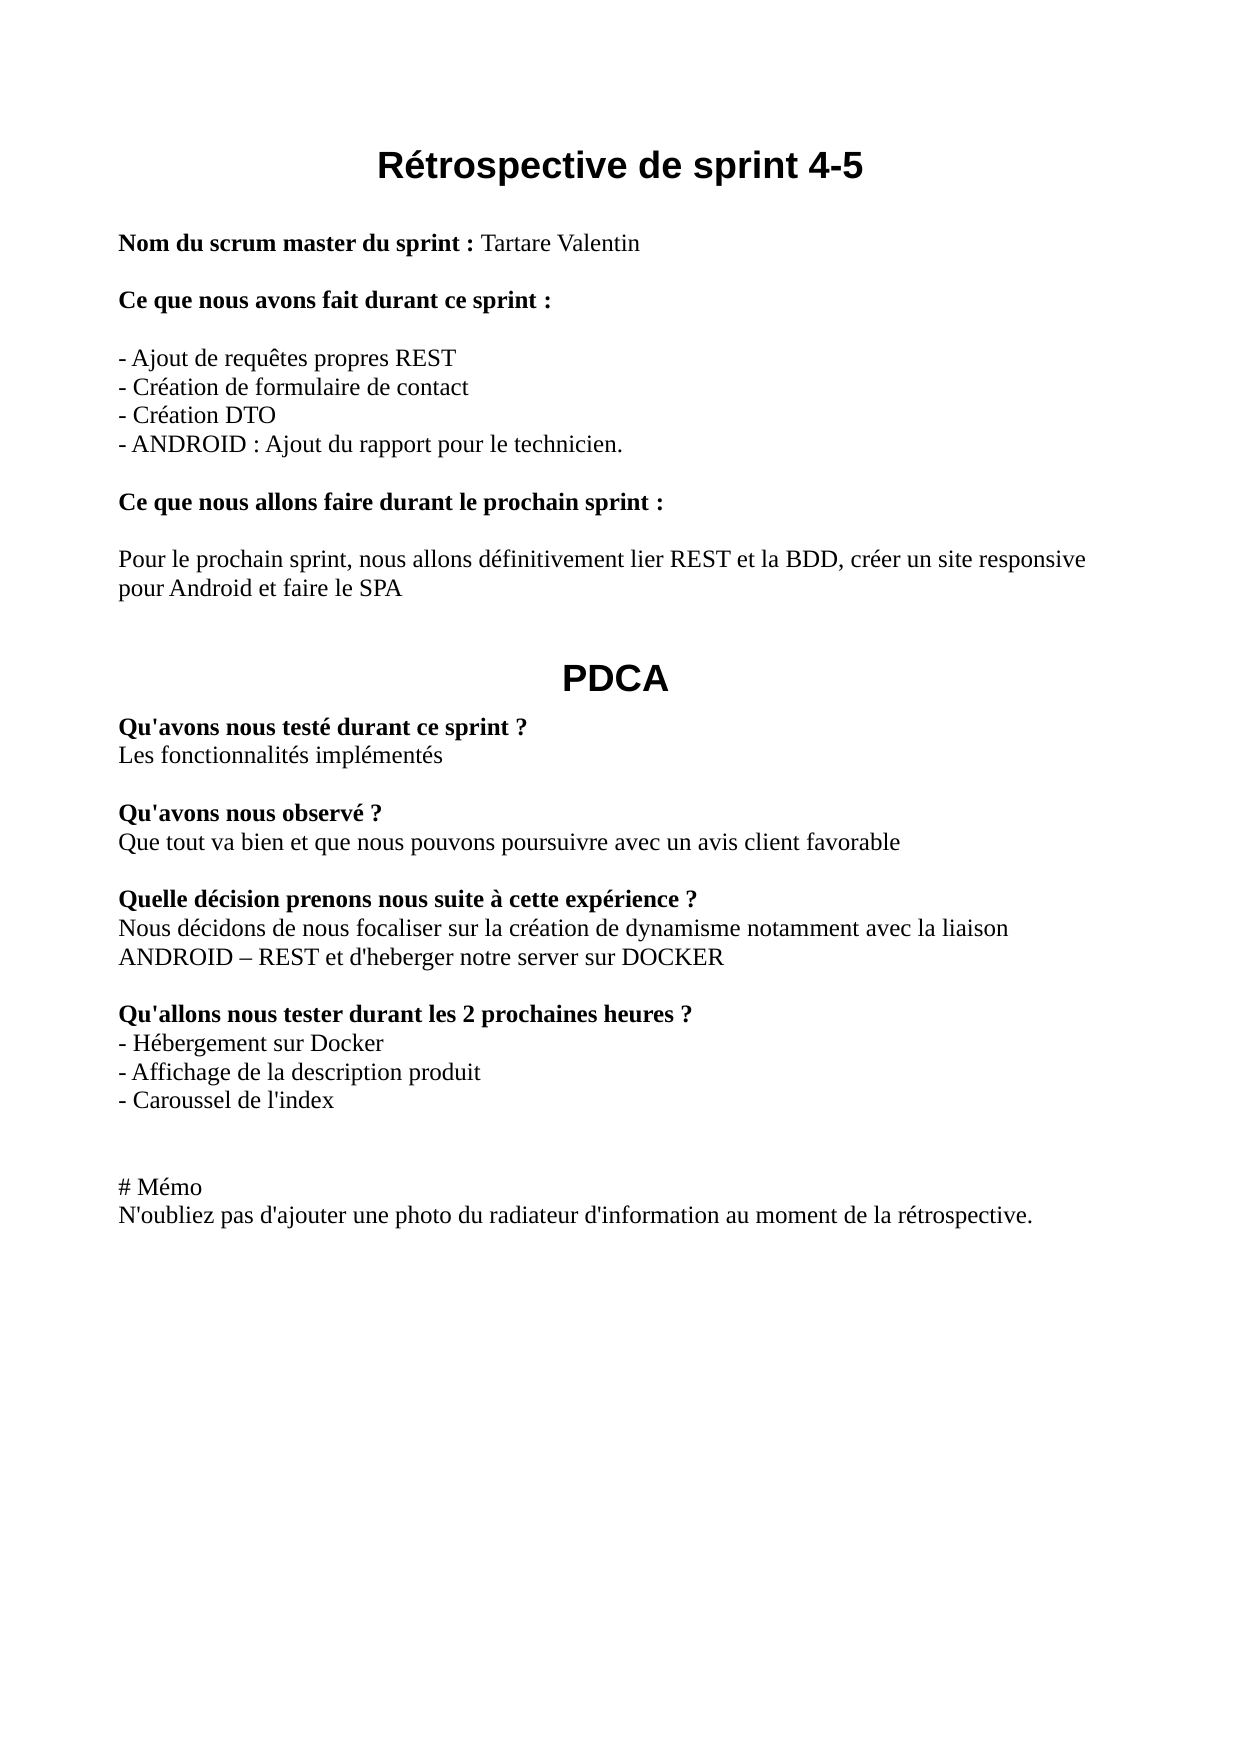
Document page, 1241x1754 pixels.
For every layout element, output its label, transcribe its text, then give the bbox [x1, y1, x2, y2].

text - Caroussel de l'index [118, 1085, 1122, 1114]
text Ce que nous allons faire durant le prochain sprint : [118, 487, 1122, 516]
text - Création de formulaire de contact [118, 372, 1122, 401]
text - Création DTO [118, 401, 1122, 429]
text - ANDROID : Ajout du rapport pour le technicien. [118, 429, 1122, 458]
text N'oubliez pas d'ajouter une photo du radiateur d'information au moment de la rétrospective. [118, 1200, 1122, 1229]
subtitle Rétrospective de sprint 4-5 [118, 143, 1122, 187]
text Nous décidons de nous focaliser sur la création de dynamisme notamment avec la liaison ANDROID – REST et d'heberger notre server sur DOCKER [118, 913, 1122, 970]
text - Hébergement sur Docker [118, 1028, 1122, 1057]
text Les fonctionnalités implémentés [118, 740, 1122, 769]
subtitle PDCA [118, 656, 1122, 699]
text Qu'avons nous observé ? [118, 798, 1122, 827]
text Qu'avons nous testé durant ce sprint ? [118, 712, 1122, 740]
text Qu'allons nous tester durant les 2 prochaines heures ? [118, 999, 1122, 1028]
text Quelle décision prenons nous suite à cette expérience ? [118, 884, 1122, 913]
text Pour le prochain sprint, nous allons définitivement lier REST et la BDD, créer un site responsive pour Android et faire le SPA [118, 516, 1122, 602]
text - Affichage de la description produit [118, 1057, 1122, 1085]
text # Mémo [118, 1172, 1122, 1200]
text - Ajout de requêtes propres REST [118, 343, 1122, 372]
text Que tout va bien et que nous pouvons poursuivre avec un avis client favorable [118, 827, 1122, 855]
text Nom du scrum master du sprint : Tartare Valentin [118, 228, 1122, 257]
text Ce que nous avons fait durant ce sprint : [118, 286, 1122, 343]
